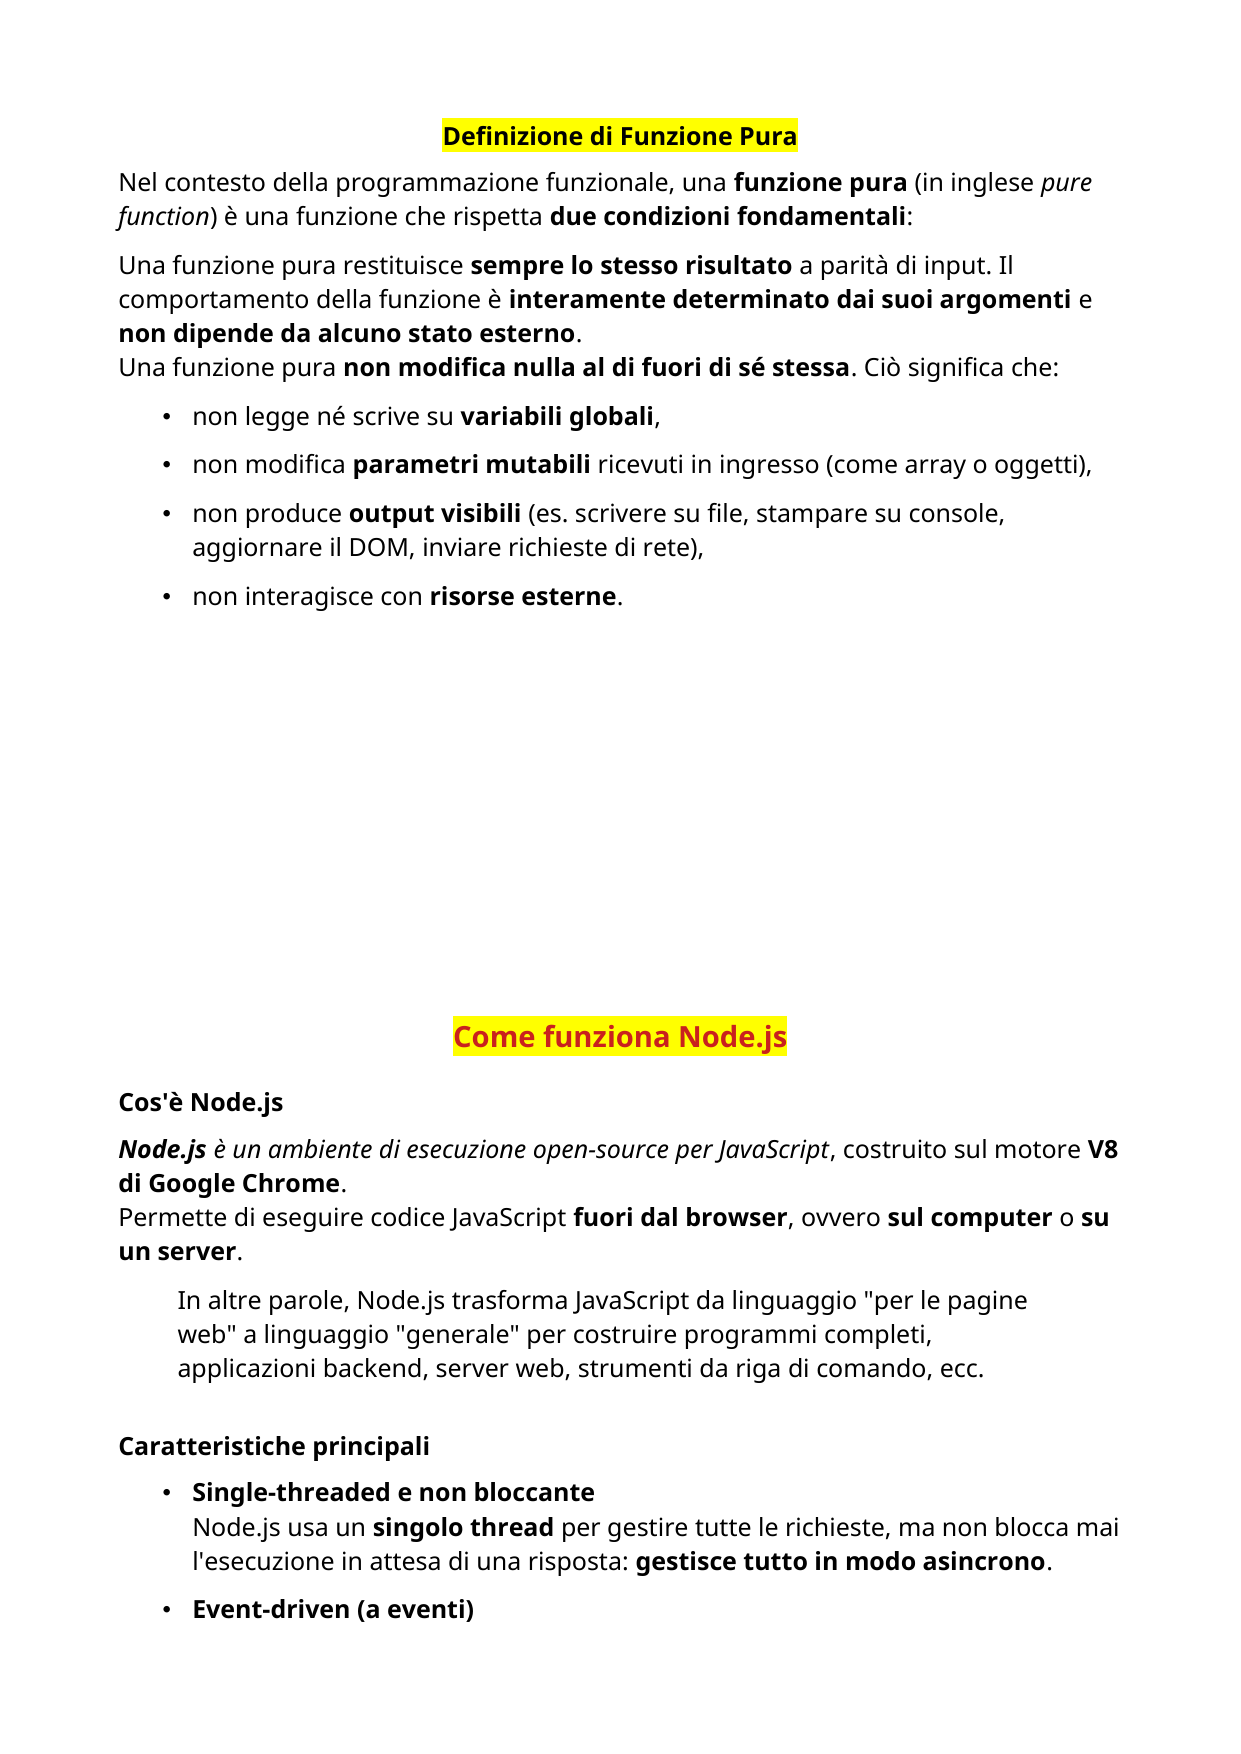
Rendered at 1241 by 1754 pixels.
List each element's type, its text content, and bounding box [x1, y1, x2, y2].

text Nel contesto della programmazione funzionale, una funzione pura (in inglese pure function) è una funzione che rispetta due condizioni fondamentali: [118, 165, 1122, 233]
list non produce output visibili (es. scrivere su file, stampare su console, aggiornare il DOM, inviare richieste di rete), [162, 496, 1122, 564]
text Una funzione pura restituisce sempre lo stesso risultato a parità di input. Il comportamento della funzione è interamente determinato dai suoi argomenti e non dipende da alcuno stato esterno. [118, 247, 1122, 349]
text Come funziona Node.js [118, 1016, 1122, 1056]
subtitle Cos'è Node.js [118, 1085, 1122, 1119]
list non interagisce con risorse esterne. [162, 578, 1122, 612]
subtitle Caratteristiche principali [118, 1428, 1122, 1463]
list non legge né scrive su variabili globali, [162, 398, 1122, 432]
text In altre parole, Node.js trasforma JavaScript da linguaggio "per le pagine web" a linguaggio "generale" per costruire programmi completi, applicazioni backend, server web, strumenti da riga di comando, ecc. [177, 1282, 1063, 1384]
list non modifica parametri mutabili ricevuti in ingresso (come array o oggetti), [162, 447, 1122, 481]
text Node.js è un ambiente di esecuzione open-source per JavaScript, costruito sul motore V8 di Google Chrome. Permette di eseguire codice JavaScript fuori dal browser, ovvero sul computer o su un server. [118, 1131, 1122, 1268]
list Event-driven (a eventi) [162, 1592, 1122, 1626]
list Single-threaded e non bloccante Node.js usa un singolo thread per gestire tutte le richieste, ma non blocca mai l'esecuzione in attesa di una risposta: gestisce tutto in modo asincrono. [162, 1475, 1122, 1577]
subtitle Definizione di Funzione Pura [118, 118, 1122, 152]
text Una funzione pura non modifica nulla al di fuori di sé stessa. Ciò significa che: [118, 349, 1122, 384]
